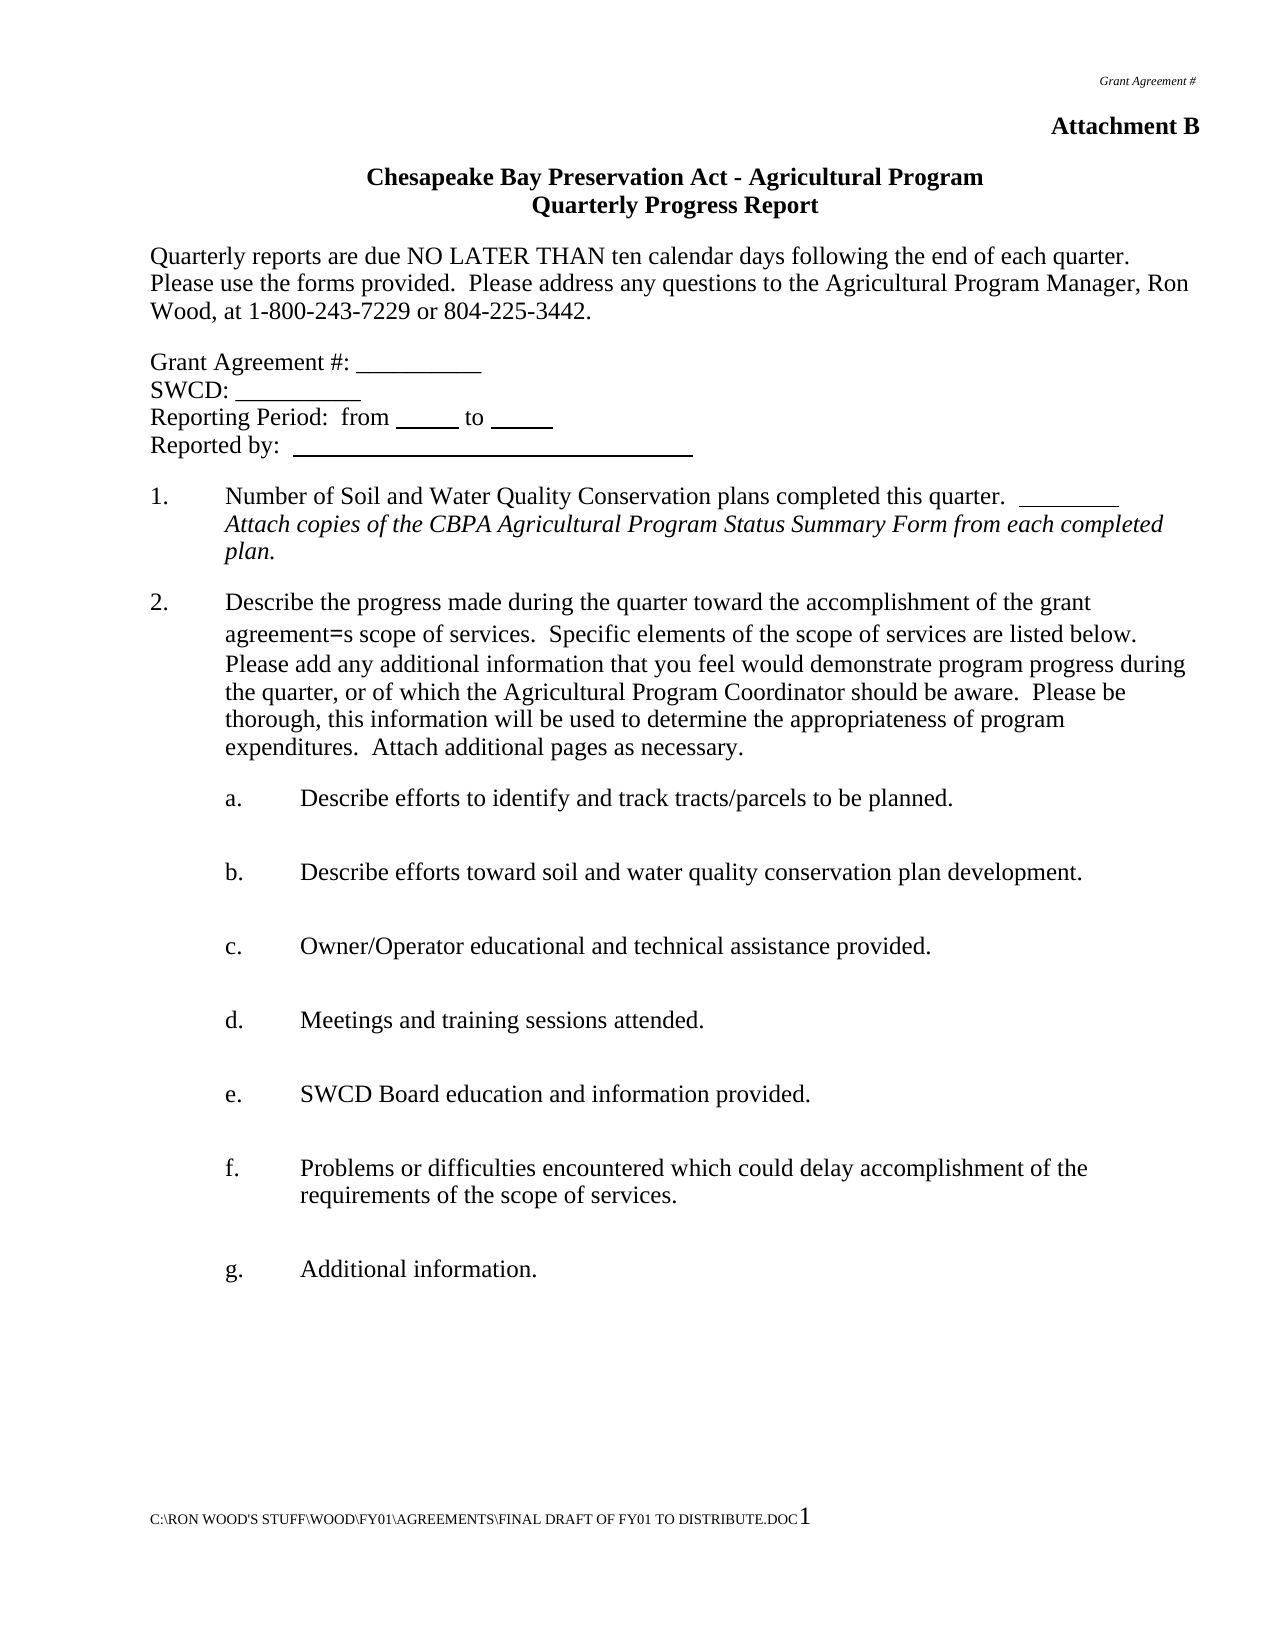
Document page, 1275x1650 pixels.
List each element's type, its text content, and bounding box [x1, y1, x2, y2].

text Attach copies of the CBPA Agricultural Program Status Summary Form from each completed plan. [225, 510, 1200, 565]
text Quarterly Progress Report [150, 191, 1200, 219]
text c. Owner/Operator educational and technical assistance provided. [225, 932, 1200, 960]
text 1. Number of Soil and Water Quality Conservation plans completed this quarter. [150, 482, 1200, 510]
text Reporting Period: from to [150, 403, 1200, 431]
text Quarterly reports are due NO LATER THAN ten calendar days following the end of each quarter. Please use the forms provided. Please address any questions to the Agricultural Program Manager, Ron Wood, at 1-800-243-7229 or 804-225-3442. [150, 242, 1200, 325]
text d. Meetings and training sessions attended. [225, 1006, 1200, 1034]
text Reported by: [150, 431, 1200, 459]
text f. Problems or difficulties encountered which could delay accomplishment of the requirements of the scope of services. [225, 1154, 1200, 1209]
text 2. Describe the progress made during the quarter toward the accomplishment of the grant agreement=s scope of services. Specific elements of the scope of services are listed below. Please add any additional information that you feel would demonstrate program progress during the quarter, or of which the Agricultural Program Coordinator should be aware. Please be thorough, this information will be used to determine the appropriateness of program expenditures. Attach additional pages as necessary. [150, 588, 1200, 761]
text SWCD: __________ [150, 376, 1200, 403]
text e. SWCD Board education and information provided. [225, 1080, 1200, 1108]
text Grant Agreement #: __________ [150, 348, 1200, 376]
text Attachment B [75, 112, 1200, 140]
text b. Describe efforts toward soil and water quality conservation plan development. [225, 858, 1200, 886]
text g. Additional information. [225, 1256, 1200, 1283]
text Chesapeake Bay Preservation Act - Agricultural Program [150, 163, 1200, 191]
text a. Describe efforts to identify and track tracts/parcels to be planned. [225, 784, 1200, 812]
